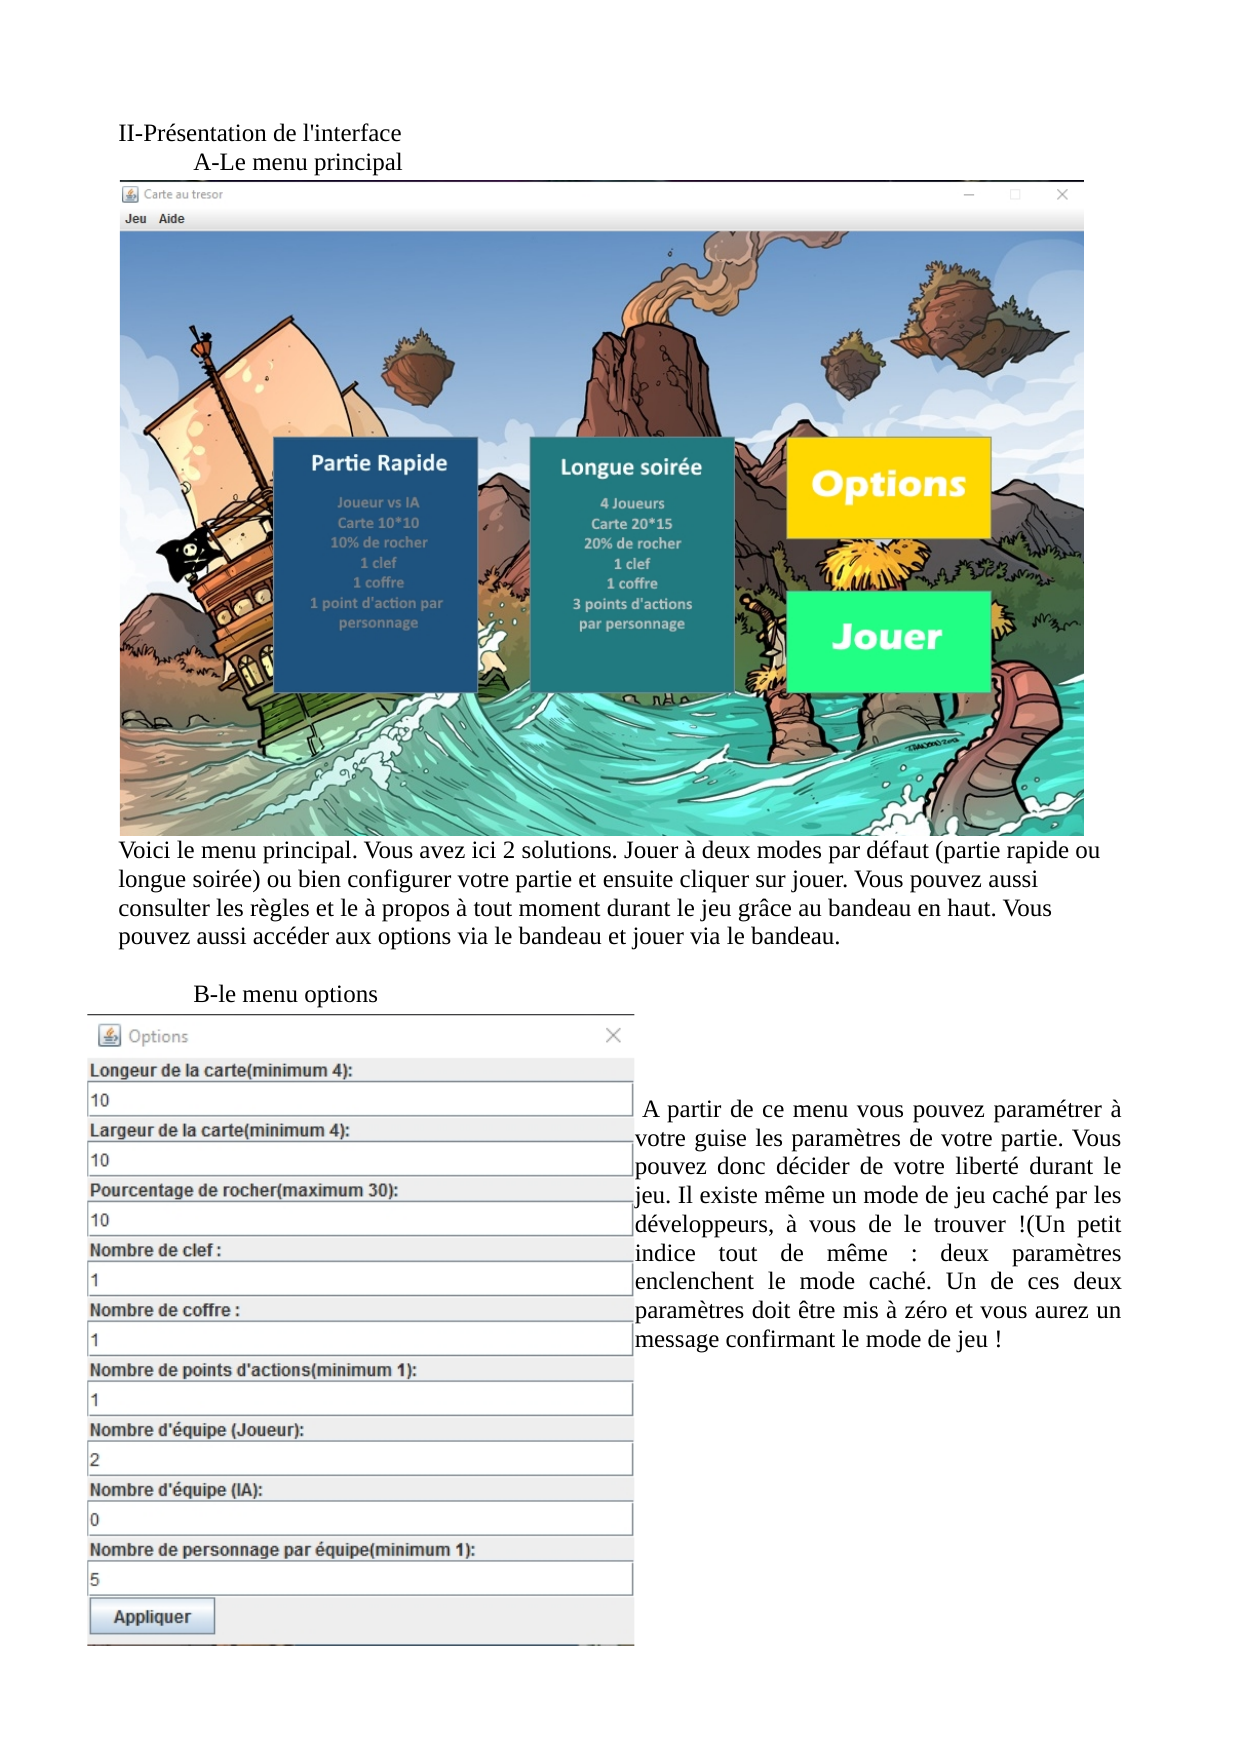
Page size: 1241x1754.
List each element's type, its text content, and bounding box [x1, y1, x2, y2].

text B-le menu options [118, 979, 1122, 1008]
picture [119, 180, 1084, 836]
text Voici le menu principal. Vous avez ici 2 solutions. Jouer à deux modes par défaut (partie rapide ou longue soirée) ou bien configurer votre partie et ensuite cliquer sur jouer. Vous pouvez aussi consulter les règles et le à propos à tout moment durant le jeu grâce au bandeau en haut. Vous pouvez aussi accéder aux options via le bandeau et jouer via le bandeau. [118, 204, 1122, 950]
text A partir de ce menu vous pouvez paramétrer à votre guise les paramètres de votre partie. Vous pouvez donc décider de votre liberté durant le jeu. Il existe même un mode de jeu caché par les développeurs, à vous de le trouver !(Un petit indice tout de même : deux paramètres enclenchent le mode caché. Un de ces deux paramètres doit être mis à zéro et vous aurez un message confirmant le mode de jeu ! [635, 1094, 1122, 1353]
text A-Le menu principal [118, 147, 1122, 176]
picture [87, 1014, 635, 1646]
text II-Présentation de l'interface [118, 118, 1122, 147]
